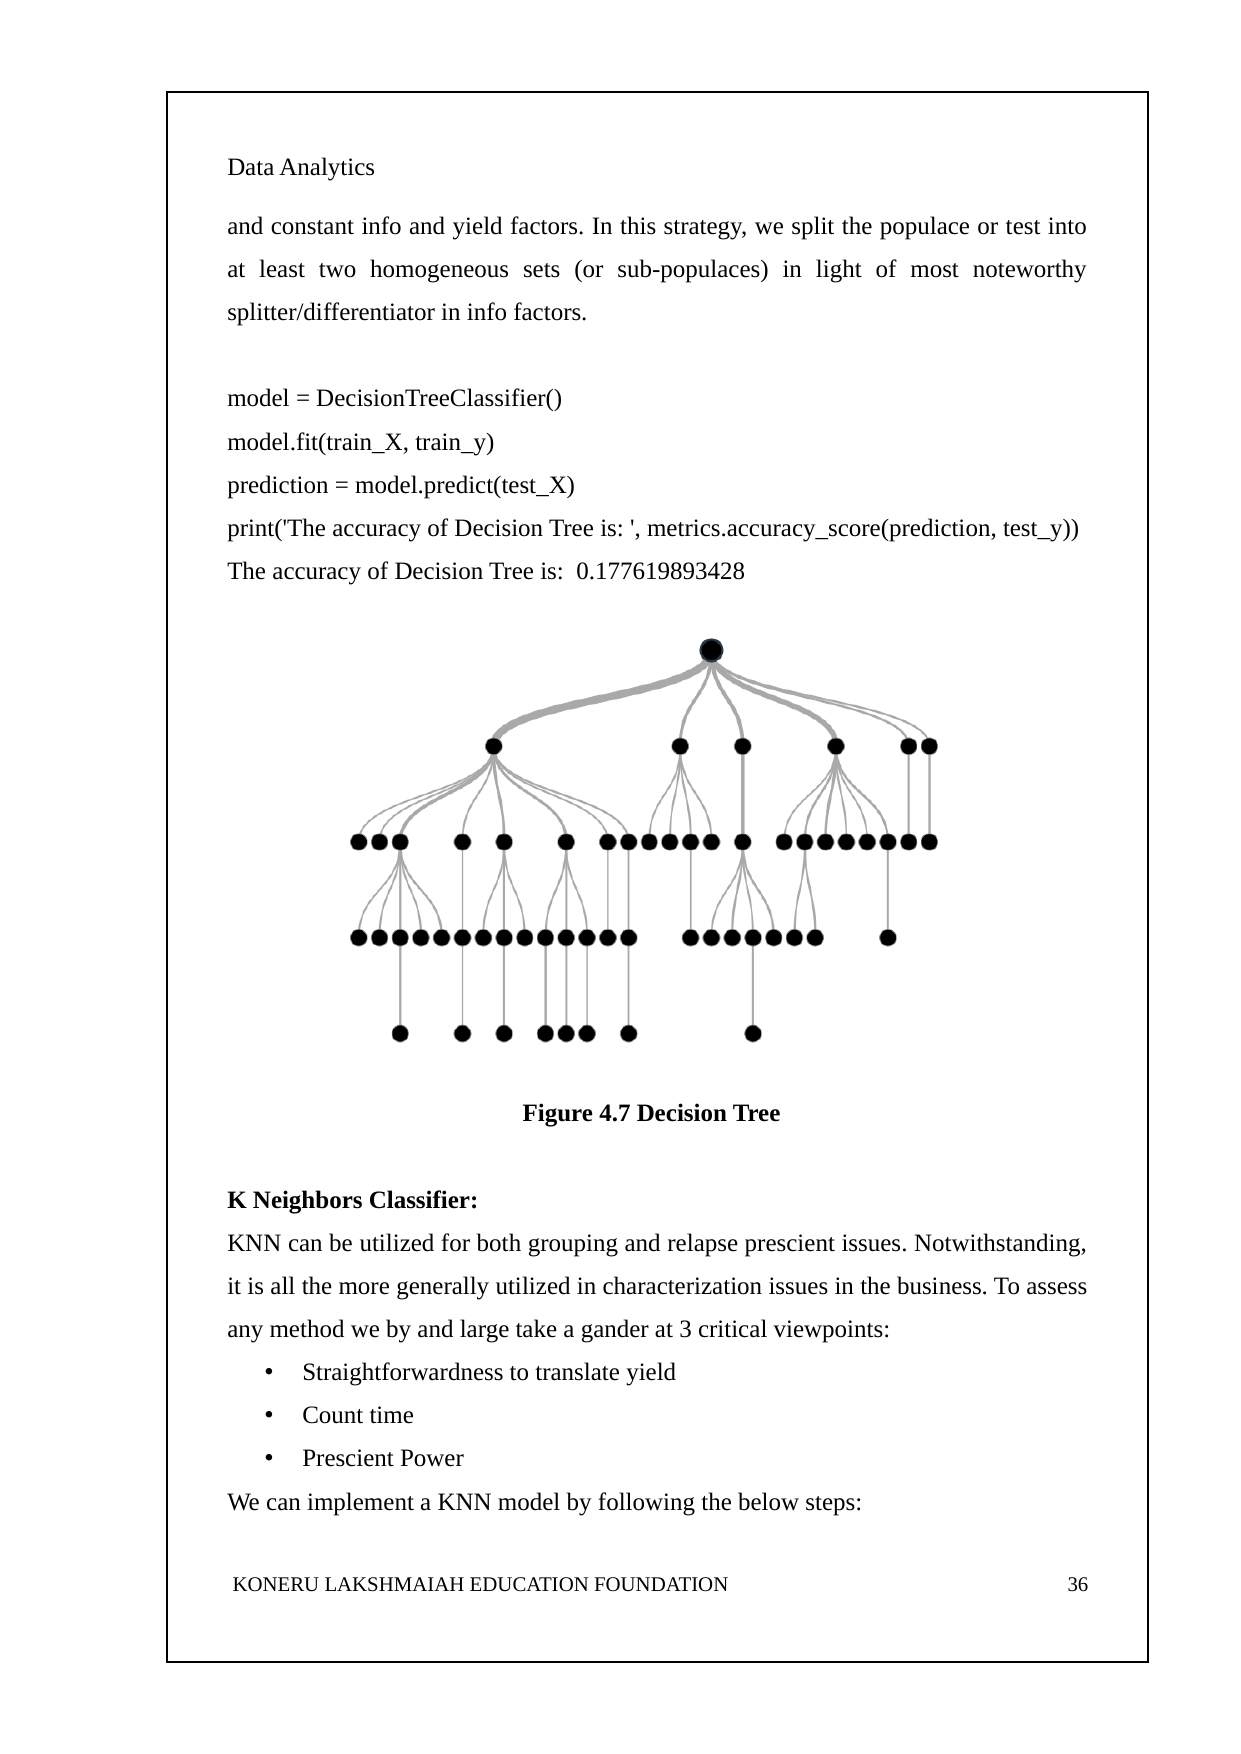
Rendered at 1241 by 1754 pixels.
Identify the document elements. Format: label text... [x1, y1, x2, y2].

text model = DecisionTreeClassifier() [227, 383, 1088, 412]
text model.fit(train_X, train_y) [227, 427, 1088, 455]
text The accuracy of Decision Tree is: 0.177619893428 [227, 556, 1088, 585]
list Count time [264, 1400, 1088, 1429]
picture [343, 609, 946, 1085]
text prediction = model.predict(test_X) [227, 470, 1088, 498]
list Straightforwardness to translate yield [264, 1357, 1088, 1386]
text K Neighbors Classifier: [227, 1185, 1088, 1213]
text and constant info and yield factors. In this strategy, we split the populace or test into at least two homogeneous sets (or sub-populaces) in light of most noteworthy splitter/differentiator in info factors. [227, 211, 1088, 326]
text print('The accuracy of Decision Tree is: ', metrics.accuracy_score(prediction, test_y)) [227, 513, 1088, 542]
text We can implement a KNN model by following the below steps: [227, 1487, 1088, 1515]
text Figure 4.7 Decision Tree [227, 599, 1088, 1127]
text KNN can be utilized for both grouping and relapse prescient issues. Notwithstanding, it is all the more generally utilized in characterization issues in the business. To assess any method we by and large take a gander at 3 critical viewpoints: [227, 1228, 1088, 1343]
list Prescient Power [264, 1443, 1088, 1472]
